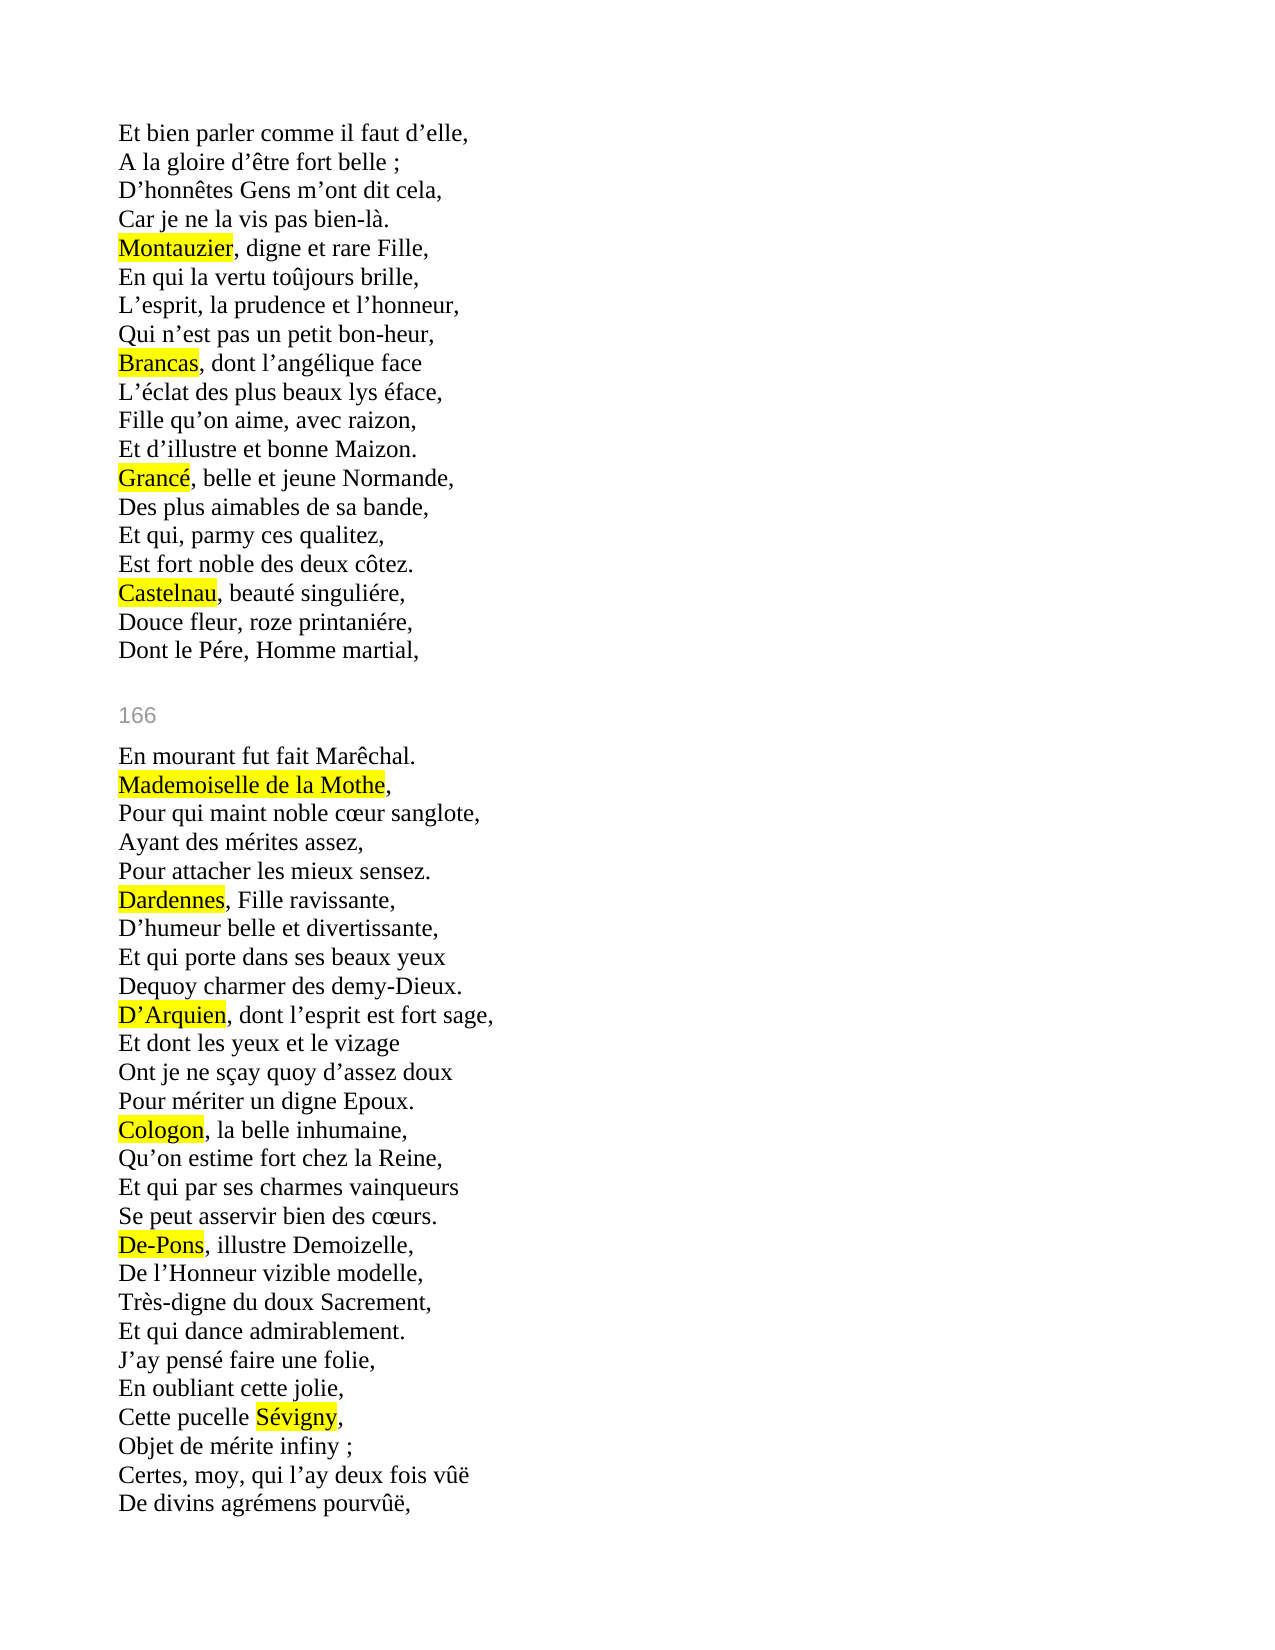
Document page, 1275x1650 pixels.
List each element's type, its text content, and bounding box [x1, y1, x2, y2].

text En oubliant cette jolie, [118, 1373, 1157, 1402]
text De-Pons, illustre Demoizelle, [204, 1230, 1157, 1258]
text Montauzier, digne et rare Fille, [233, 233, 1157, 262]
text Très-digne du doux Sacrement, [118, 1287, 1157, 1316]
text Cette pucelle Sévigny, [337, 1402, 1157, 1431]
text Cologon, la belle inhumaine, [204, 1115, 1157, 1143]
text Des plus aimables de sa bande, [118, 492, 1157, 521]
text Pour attacher les mieux sensez. [118, 856, 1157, 885]
text Ont je ne sçay quoy d’assez doux [118, 1057, 1157, 1086]
text Certes, moy, qui l’ay deux fois vûë [118, 1460, 1157, 1488]
text Ayant des mérites assez, [118, 827, 1157, 856]
text En qui la vertu toûjours brille, [118, 262, 1157, 291]
text Qu’on estime fort chez la Reine, [118, 1143, 1157, 1172]
text Brancas, dont l’angélique face [199, 348, 1157, 377]
text Est fort noble des deux côtez. [118, 549, 1157, 578]
text D’Arquien, dont l’esprit est fort sage, [226, 1000, 1157, 1028]
text Fille qu’on aime, avec raizon, [118, 406, 1157, 434]
text En mourant fut fait Marêchal. [118, 741, 1157, 770]
text Grancé, belle et jeune Normande, [190, 463, 1157, 492]
text Et qui dance admirablement. [118, 1316, 1157, 1345]
text Cette pucelle Sévigny, [118, 1402, 256, 1431]
text Pour mériter un digne Epoux. [118, 1086, 1157, 1115]
text L’esprit, la prudence et l’honneur, [118, 291, 1157, 319]
text Car je ne la vis pas bien-là. [118, 204, 1157, 233]
text Castelnau, beauté singuliére, [217, 578, 1157, 607]
text Et bien parler comme il faut d’elle, [118, 118, 1157, 147]
text Et dont les yeux et le vizage [118, 1028, 1157, 1057]
text Qui n’est pas un petit bon-heur, [118, 319, 1157, 348]
text Se peut asservir bien des cœurs. [118, 1201, 1157, 1230]
text J’ay pensé faire une folie, [118, 1345, 1157, 1373]
text Et qui porte dans ses beaux yeux [118, 942, 1157, 971]
text 166 [156, 702, 1157, 728]
text Objet de mérite infiny ; [118, 1431, 1157, 1460]
text Et d’illustre et bonne Maizon. [118, 434, 1157, 463]
text Pour qui maint noble cœur sanglote, [118, 798, 1157, 827]
text De divins agrémens pourvûë, [118, 1488, 1157, 1517]
text L’éclat des plus beaux lys éface, [118, 377, 1157, 406]
text A la gloire d’être fort belle ; [118, 147, 1157, 176]
text Douce fleur, roze printaniére, [118, 607, 1157, 636]
text Dardennes, Fille ravissante, [225, 885, 1157, 913]
text De l’Honneur vizible modelle, [118, 1258, 1157, 1287]
text Dont le Pére, Homme martial, [118, 636, 1157, 664]
text Dequoy charmer des demy-Dieux. [118, 971, 1157, 1000]
text D’humeur belle et divertissante, [118, 913, 1157, 942]
text D’honnêtes Gens m’ont dit cela, [118, 176, 1157, 204]
text Mademoiselle de la Mothe, [385, 770, 1157, 798]
text Et qui, parmy ces qualitez, [118, 521, 1157, 549]
text Et qui par ses charmes vainqueurs [118, 1172, 1157, 1201]
